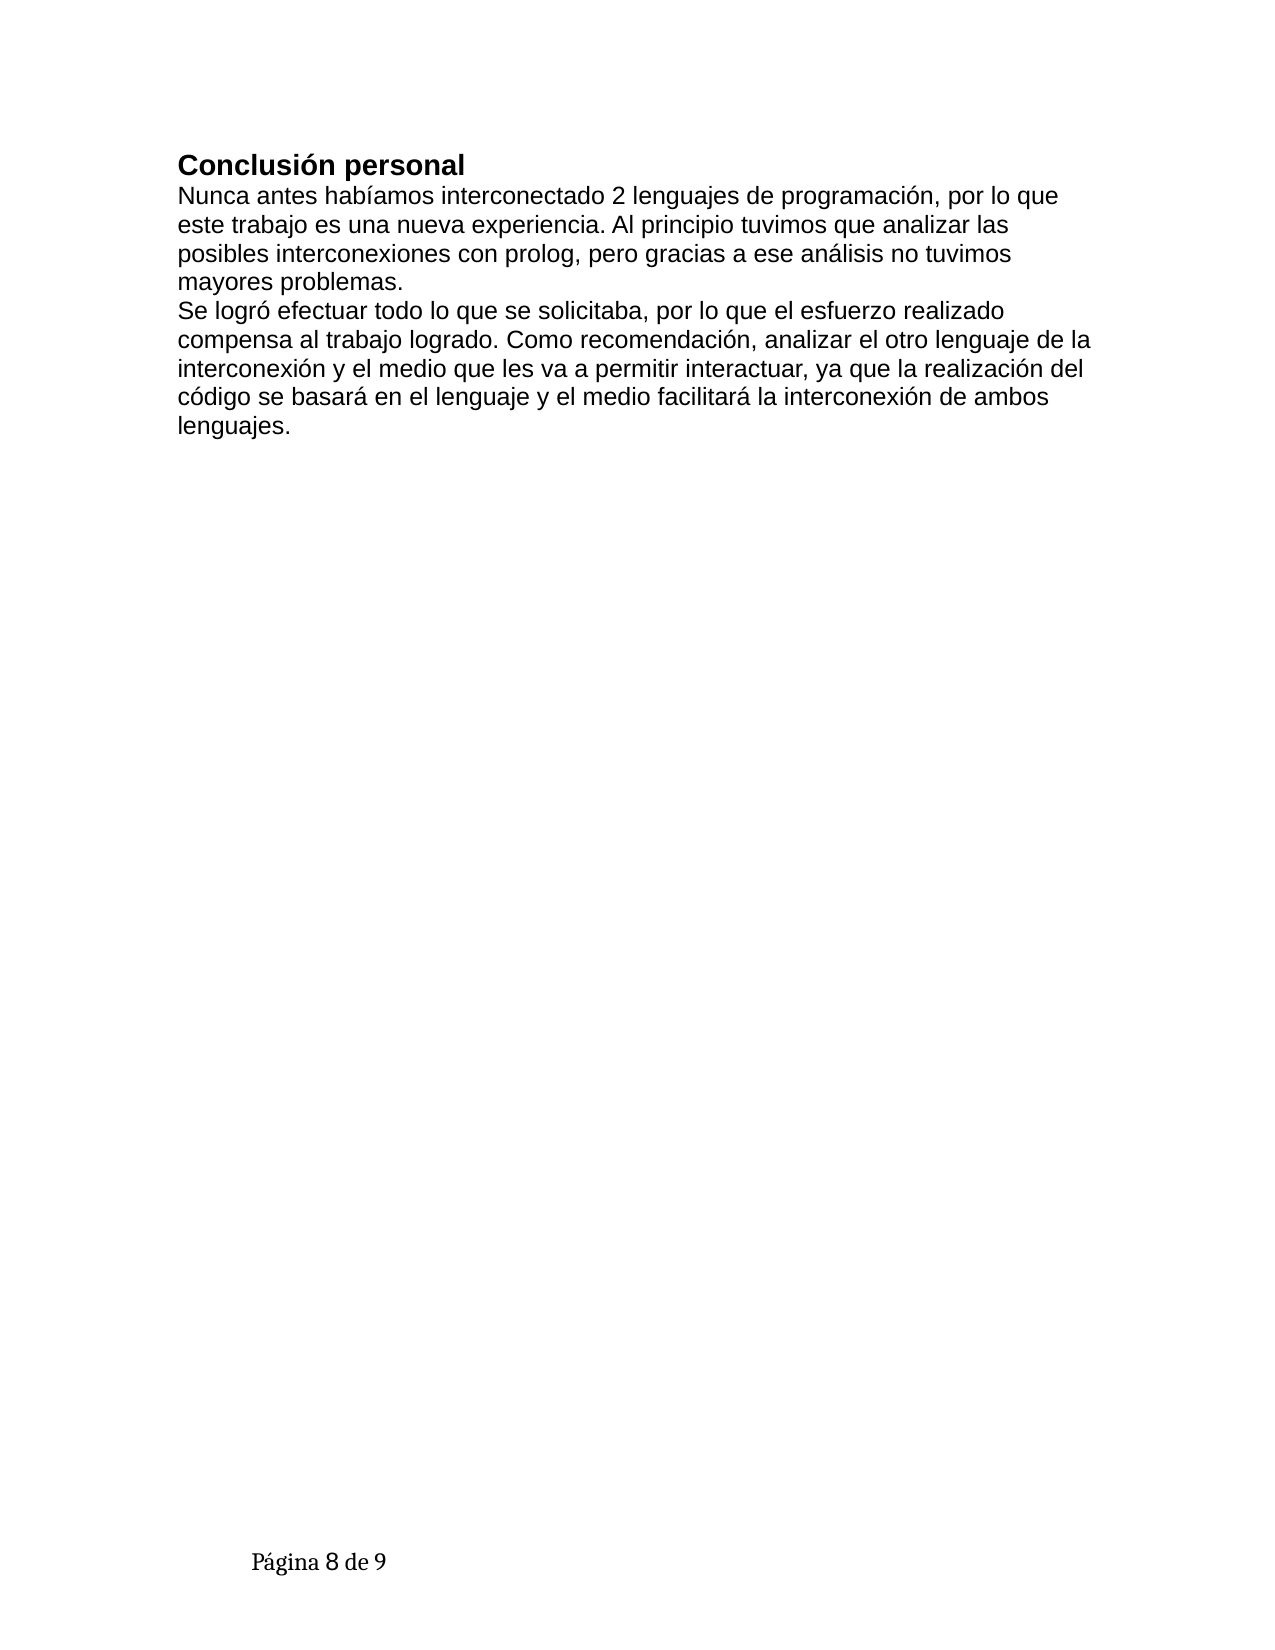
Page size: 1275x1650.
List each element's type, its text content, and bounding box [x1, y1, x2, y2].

text Se logró efectuar todo lo que se solicitaba, por lo que el esfuerzo realizado compensa al trabajo logrado. Como recomendación, analizar el otro lenguaje de la interconexión y el medio que les va a permitir interactuar, ya que la realización del código se basará en el lenguaje y el medio facilitará la interconexión de ambos lenguajes. [177, 296, 1098, 440]
text Conclusión personal [177, 148, 1098, 181]
text Nunca antes habíamos interconectado 2 lenguajes de programación, por lo que este trabajo es una nueva experiencia. Al principio tuvimos que analizar las posibles interconexiones con prolog, pero gracias a ese análisis no tuvimos mayores problemas. [177, 181, 1098, 296]
